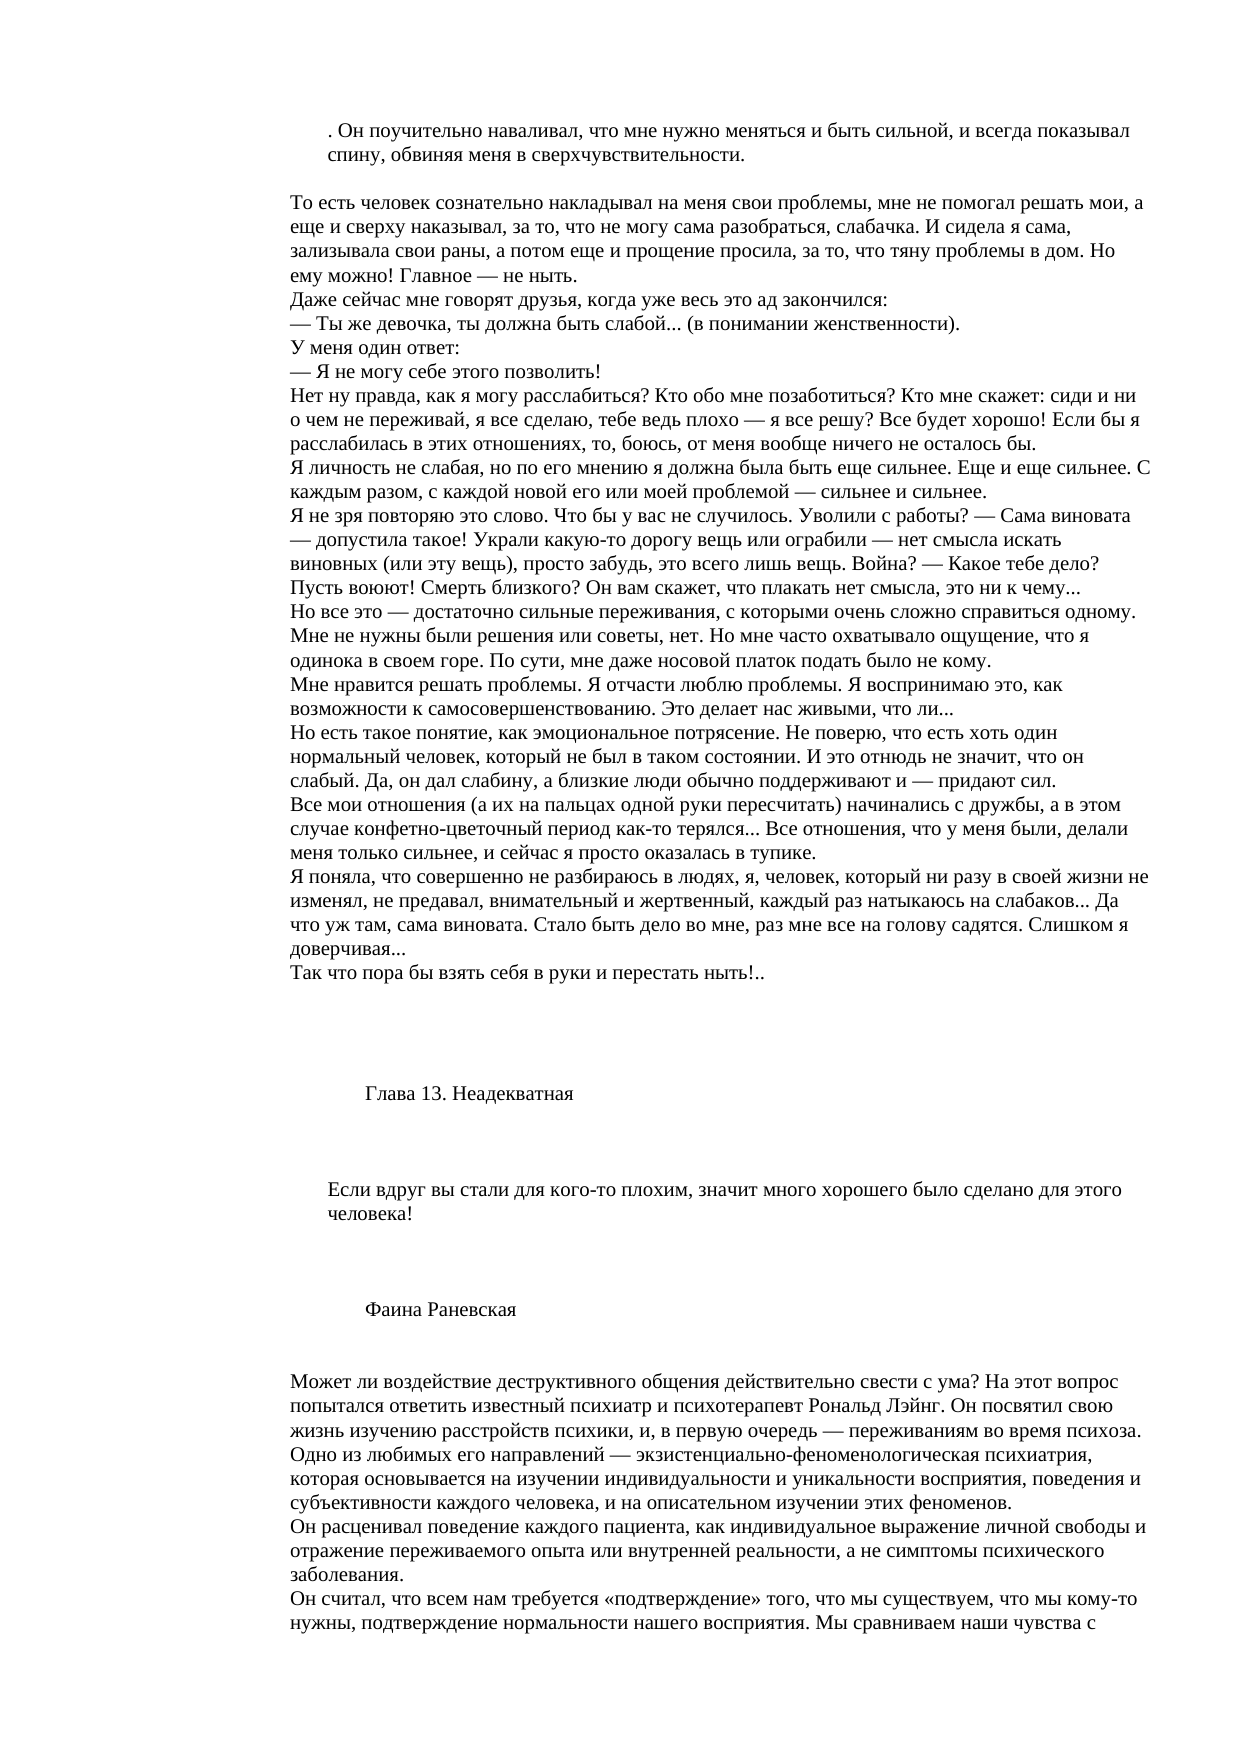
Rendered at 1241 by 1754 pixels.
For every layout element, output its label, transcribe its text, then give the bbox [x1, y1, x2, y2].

text Может ли воздействие деструктивного общения действительно свести с ума? На этот вопрос попытался ответить известный психиатр и психотерапевт Рональд Лэйнг. Он посвятил свою жизнь изучению расстройств психики, и, в первую очередь — переживаниям во время психоза. [290, 1369, 1152, 1442]
text Я поняла, что совершенно не разбираюсь в людях, я, человек, который ни разу в своей жизни не изменял, не предавал, внимательный и жертвенный, каждый раз натыкаюсь на слабаков... Да что уж там, сама виновата. Стало быть дело во мне, раз мне все на голову садятся. Слишком я доверчивая... [290, 864, 1152, 960]
text — Я не могу себе этого позволить! [290, 359, 1152, 383]
text Глава 13. Неадекватная [365, 1081, 1152, 1105]
text — Ты же девочка, ты должна быть слабой... (в понимании женственности). [290, 311, 1152, 335]
text Я личность не слабая, но по его мнению я должна была быть еще сильнее. Еще и еще сильнее. С каждым разом, с каждой новой его или моей проблемой — сильнее и сильнее. [290, 455, 1152, 503]
text Он считал, что всем нам требуется «подтверждение» того, что мы существуем, что мы кому-то нужны, подтверждение нормальности нашего восприятия. Мы сравниваем наши чувства с [290, 1586, 1152, 1634]
text Фаина Раневская [365, 1297, 1152, 1321]
text Все мои отношения (а их на пальцах одной руки пересчитать) начинались с дружбы, а в этом случае конфетно-цветочный период как-то терялся... Все отношения, что у меня были, делали меня только сильнее, и сейчас я просто оказалась в тупике. [290, 792, 1152, 864]
text Я не зря повторяю это слово. Что бы у вас не случилось. Уволили с работы? — Сама виновата — допустила такое! Украли какую-то дорогу вещь или ограбили — нет смысла искать виновных (или эту вещь), просто забудь, это всего лишь вещь. Война? — Какое тебе дело? Пусть воюют! Смерть близкого? Он вам скажет, что плакать нет смысла, это ни к чему... [290, 503, 1152, 599]
text У меня один ответ: [290, 335, 1152, 359]
text Но есть такое понятие, как эмоциональное потрясение. Не поверю, что есть хоть один нормальный человек, который не был в таком состоянии. И это отнюдь не значит, что он слабый. Да, он дал слабину, а близкие люди обычно поддерживают и — придают сил. [290, 720, 1152, 792]
text . Он поучительно наваливал, что мне нужно меняться и быть сильной, и всегда показывал спину, обвиняя меня в сверхчувствительности. [327, 118, 1152, 166]
text Он расценивал поведение каждого пациента, как индивидуальное выражение личной свободы и отражение переживаемого опыта или внутренней реальности, а не симптомы психического заболевания. [290, 1514, 1152, 1586]
text Мне нравится решать проблемы. Я отчасти люблю проблемы. Я воспринимаю это, как возможности к самосовершенствованию. Это делает нас живыми, что ли... [290, 672, 1152, 720]
text То есть человек сознательно накладывал на меня свои проблемы, мне не помогал решать мои, а еще и сверху наказывал, за то, что не могу сама разобраться, слабачка. И сидела я сама, зализывала свои раны, а потом еще и прощение просила, за то, что тяну проблемы в дом. Но ему можно! Главное — не ныть. [290, 190, 1152, 287]
text Если вдруг вы стали для кого-то плохим, значит много хорошего было сделано для этого человека! [327, 1177, 1152, 1225]
text Так что пора бы взять себя в руки и перестать ныть!.. [290, 960, 1152, 984]
text Нет ну правда, как я могу расслабиться? Кто обо мне позаботиться? Кто мне скажет: сиди и ни о чем не переживай, я все сделаю, тебе ведь плохо — я все решу? Все будет хорошо! Если бы я расслабилась в этих отношениях, то, боюсь, от меня вообще ничего не осталось бы. [290, 383, 1152, 455]
text Одно из любимых его направлений — экзистенциально-феноменологическая психиатрия, которая основывается на изучении индивидуальности и уникальности восприятия, поведения и субъективности каждого человека, и на описательном изучении этих феноменов. [290, 1442, 1152, 1514]
text Но все это — достаточно сильные переживания, с которыми очень сложно справиться одному. Мне не нужны были решения или советы, нет. Но мне часто охватывало ощущение, что я одинока в своем горе. По сути, мне даже носовой платок подать было не кому. [290, 599, 1152, 672]
text Даже сейчас мне говорят друзья, когда уже весь это ад закончился: [290, 287, 1152, 311]
